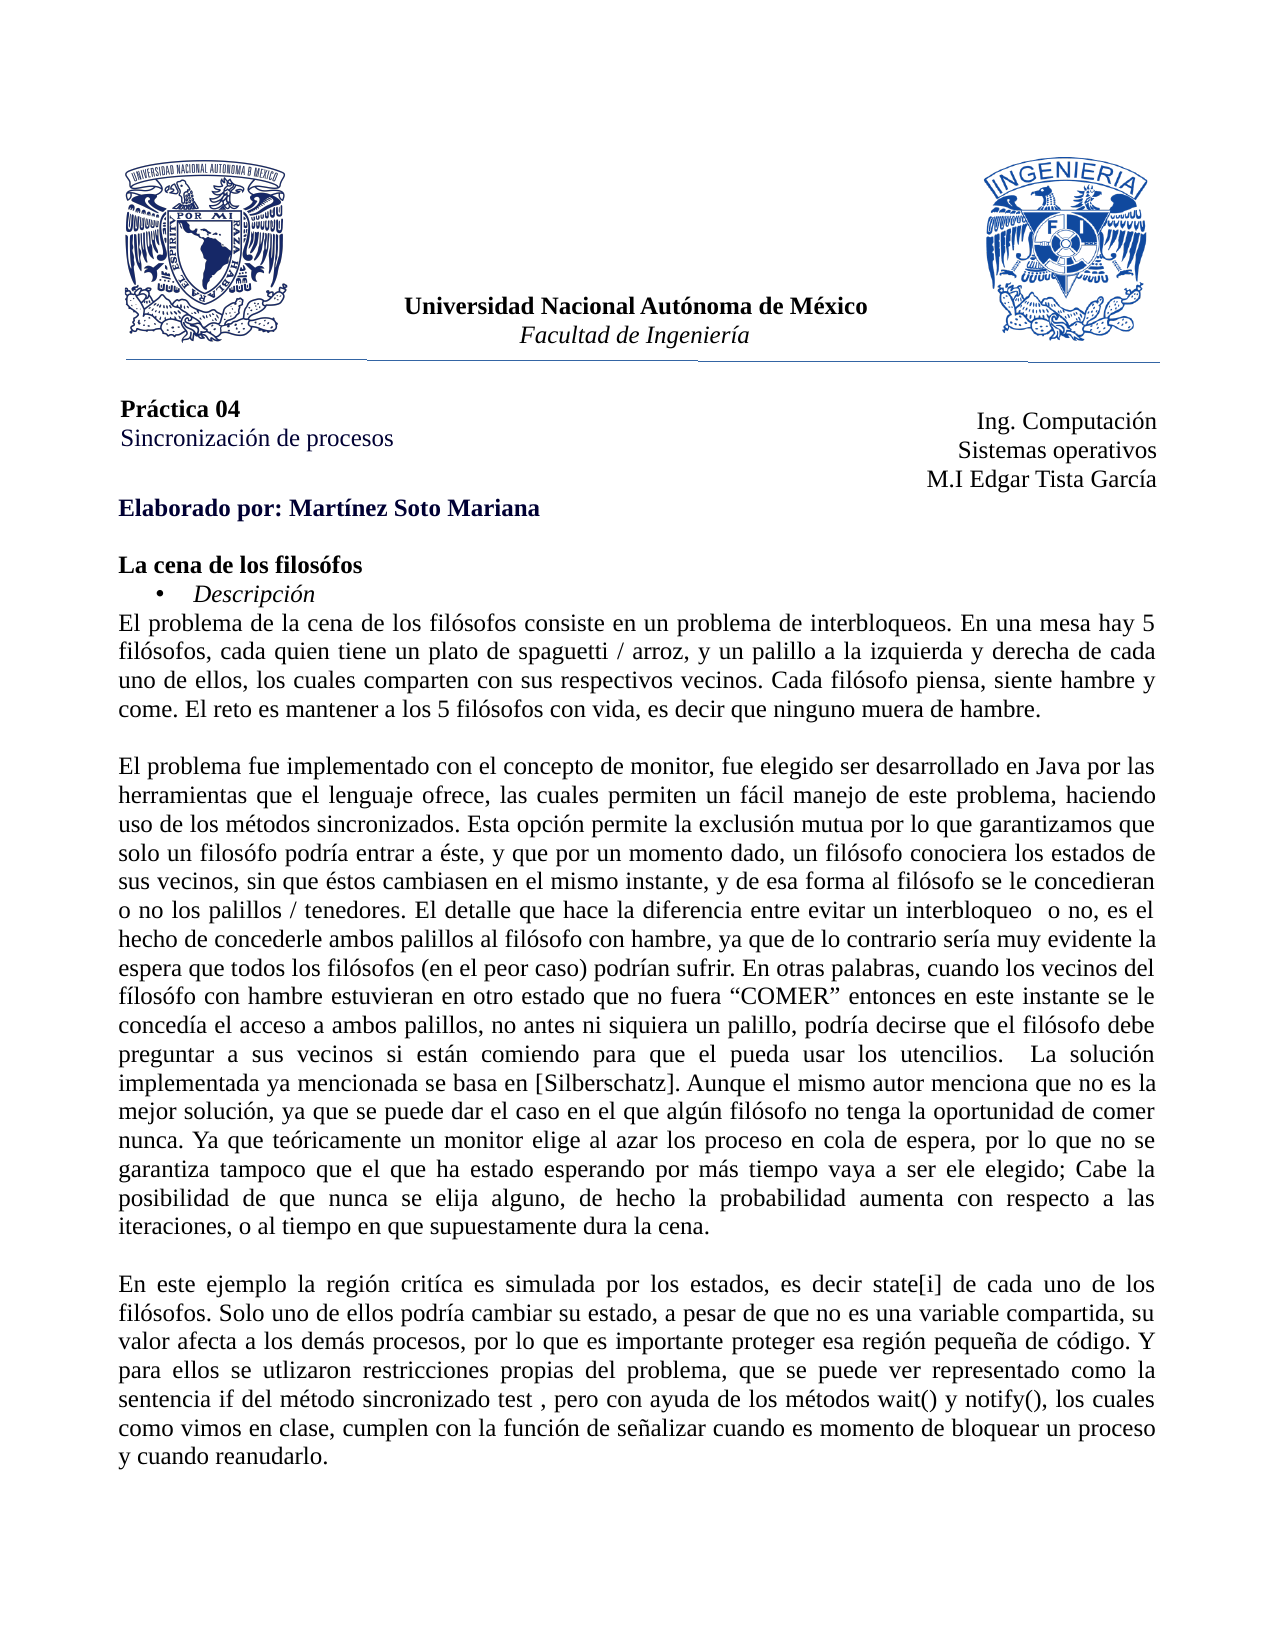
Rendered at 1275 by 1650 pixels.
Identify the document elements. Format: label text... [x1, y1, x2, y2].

text El problema de la cena de los filósofos consiste en un problema de interbloqueos. En una mesa hay 5 filósofos, cada quien tiene un plato de spaguetti / arroz, y un palillo a la izquierda y derecha de cada uno de ellos, los cuales comparten con sus respectivos vecinos. Cada filósofo piensa, siente hambre y come. El reto es mantener a los 5 filósofos con vida, es decir que ninguno muera de hambre. [118, 608, 1157, 723]
picture [124, 160, 288, 343]
text En este ejemplo la región critíca es simulada por los estados, es decir state[i] de cada uno de los filósofos. Solo uno de ellos podría cambiar su estado, a pesar de que no es una variable compartida, su valor afecta a los demás procesos, por lo que es importante proteger esa región pequeña de código. Y para ellos se utlizaron restricciones propias del problema, que se puede ver representado como la sentencia if del método sincronizado test , pero con ayuda de los métodos wait() y notify(), los cuales como vimos en clase, cumplen con la función de señalizar cuando es momento de bloquear un proceso y cuando reanudarlo. [118, 1269, 1157, 1470]
text Universidad Nacional Autónoma de México [288, 291, 983, 320]
list Descripción [156, 579, 1157, 608]
text Elaborado por: Martínez Soto Mariana [118, 493, 1157, 521]
text El problema fue implementado con el concepto de monitor, fue elegido ser desarrollado en Java por las herramientas que el lenguaje ofrece, las cuales permiten un fácil manejo de este problema, haciendo uso de los métodos sincronizados. Esta opción permite la exclusión mutua por lo que garantizamos que solo un filosófo podría entrar a éste, y que por un momento dado, un filósofo conociera los estados de sus vecinos, sin que éstos cambiasen en el mismo instante, y de esa forma al filósofo se le concedieran o no los palillos / tenedores. El detalle que hace la diferencia entre evitar un interbloqueo o no, es el hecho de concederle ambos palillos al filósofo con hambre, ya que de lo contrario sería muy evidente la espera que todos los filósofos (en el peor caso) podrían sufrir. En otras palabras, cuando los vecinos del fílosófo con hambre estuvieran en otro estado que no fuera “COMER” entonces en este instante se le concedía el acceso a ambos palillos, no antes ni siquiera un palillo, podría decirse que el filósofo debe preguntar a sus vecinos si están comiendo para que el pueda usar los utencilios. La solución implementada ya mencionada se basa en [Silberschatz]. Aunque el mismo autor menciona que no es la mejor solución, ya que se puede dar el caso en el que algún filósofo no tenga la oportunidad de comer nunca. Ya que teóricamente un monitor elige al azar los proceso en cola de espera, por lo que no se garantiza tampoco que el que ha estado esperando por más tiempo vaya a ser ele elegido; Cabe la posibilidad de que nunca se elija alguno, de hecho la probabilidad aumenta con respecto a las iteraciones, o al tiempo en que supuestamente dura la cena. [118, 751, 1157, 1240]
text Facultad de Ingeniería [118, 320, 1157, 349]
text M.I Edgar Tista García [118, 464, 1157, 493]
text Ing. Computación [118, 406, 1157, 435]
picture [983, 157, 1148, 341]
text Sistemas operativos [118, 435, 1157, 464]
text La cena de los filosófos [118, 550, 1157, 579]
